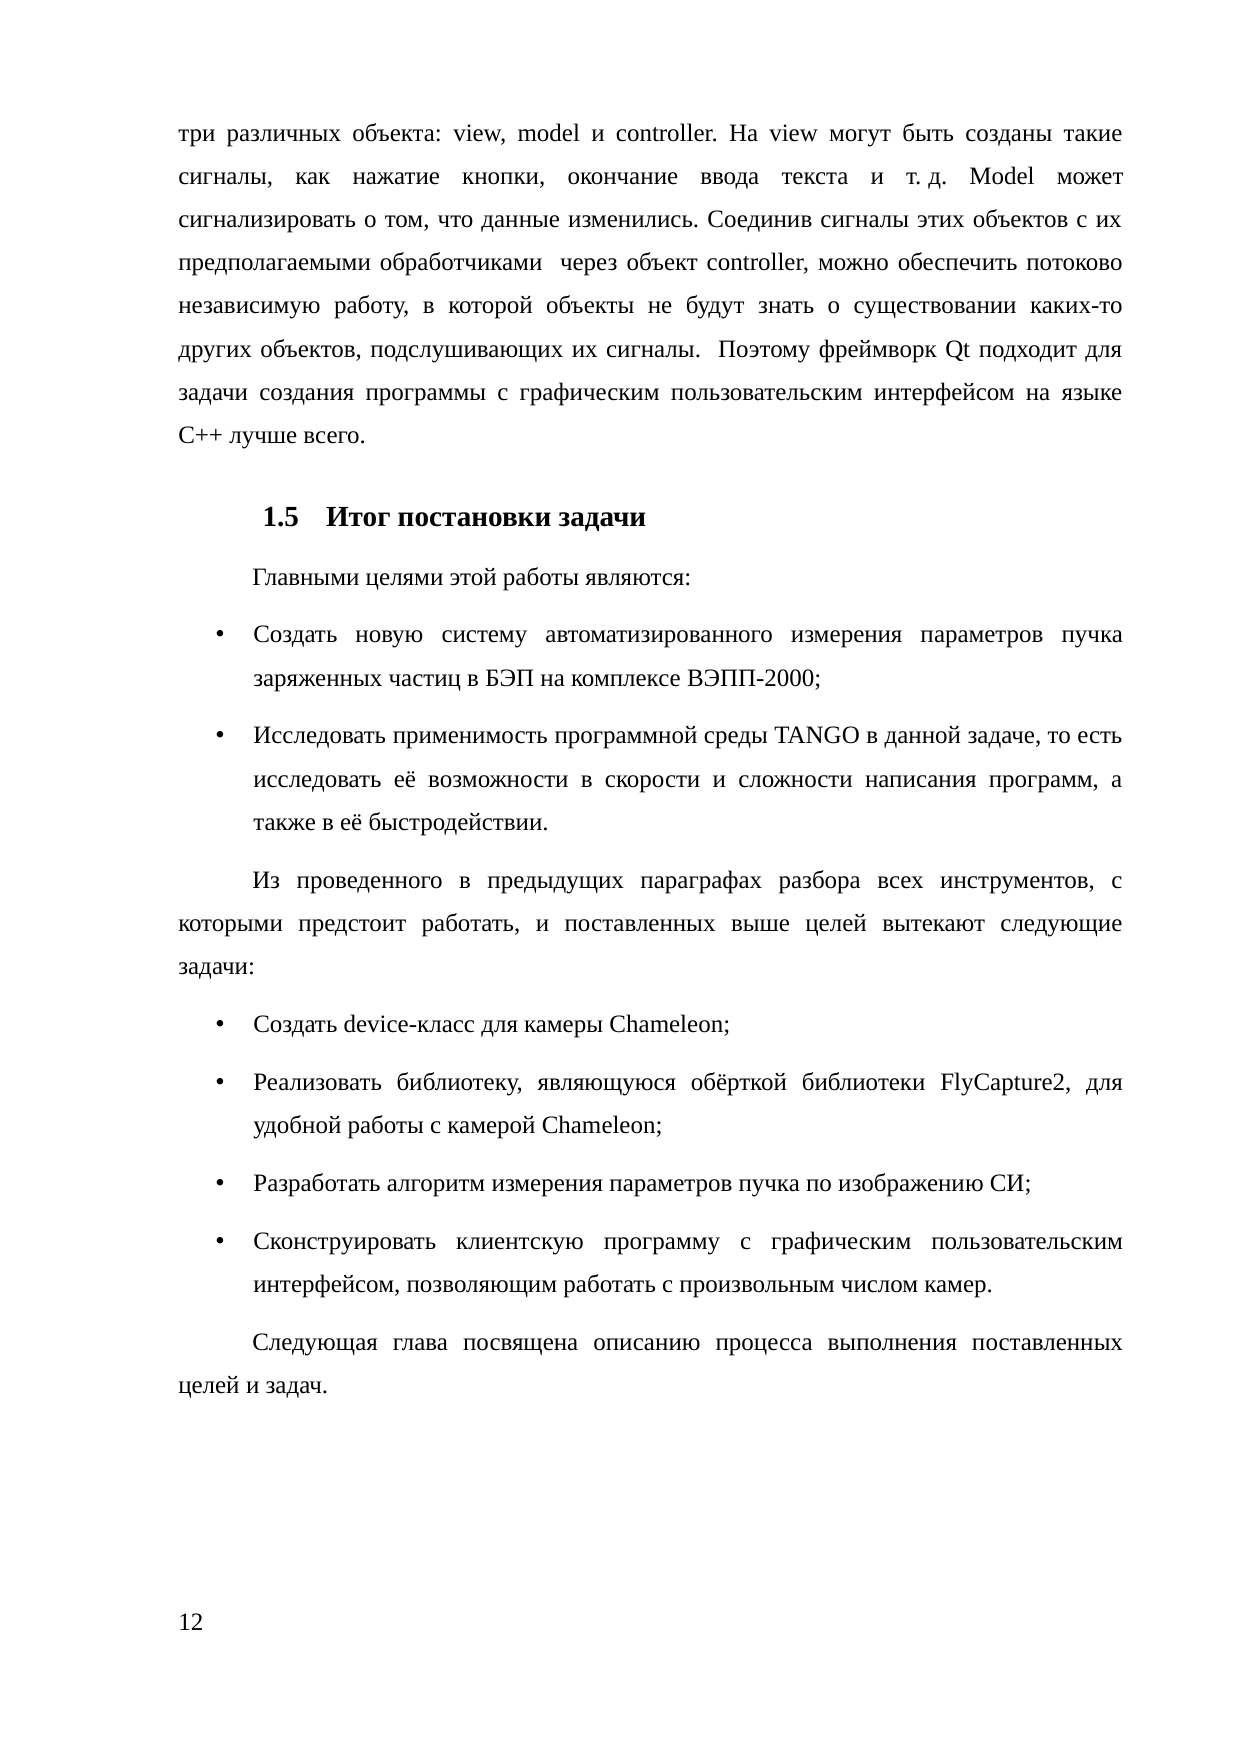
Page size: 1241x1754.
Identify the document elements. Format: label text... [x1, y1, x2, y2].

text Следующая глава посвящена описанию процесса выполнения поставленных целей и задач. [178, 1327, 1123, 1399]
subtitle Итог постановки задачи [178, 499, 1123, 532]
text Из проведенного в предыдущих параграфах разбора всех инструментов, с которыми предстоит работать, и поставленных выше целей вытекают следующие задачи: [178, 865, 1123, 980]
list Создать device-класс для камеры Chameleon; [216, 1009, 1123, 1038]
list Реализовать библиотеку, являющуюся обёрткой библиотеки FlyCapture2, для удобной работы с камерой Chameleon; [216, 1067, 1123, 1139]
list Разработать алгоритм измерения параметров пучка по изображению СИ; [216, 1168, 1123, 1197]
list Сконструировать клиентскую программу с графическим пользовательским интерфейсом, позволяющим работать с произвольным числом камер. [216, 1226, 1123, 1298]
list Создать новую систему автоматизированного измерения параметров пучка заряженных частиц в БЭП на комплексе ВЭПП-2000; [216, 619, 1123, 691]
text Главными целями этой работы являются: [178, 562, 1123, 590]
text три различных объекта: view, model и controller. На view могут быть созданы такие сигналы, как нажатие кнопки, окончание ввода текста и т. д. Model может сигнализировать о том, что данные изменились. Соединив сигналы этих объектов с их предполагаемыми обработчиками через объект controller, можно обеспечить потоково независимую работу, в которой объекты не будут знать о существовании каких-то других объектов, подслушивающих их сигналы. Поэтому фреймворк Qt подходит для задачи создания программы с графическим пользовательским интерфейсом на языке C++ лучше всего. [178, 118, 1123, 449]
list Исследовать применимость программной среды TANGO в данной задаче, то есть исследовать её возможности в скорости и сложности написания программ, а также в её быстродействии. [216, 721, 1123, 836]
